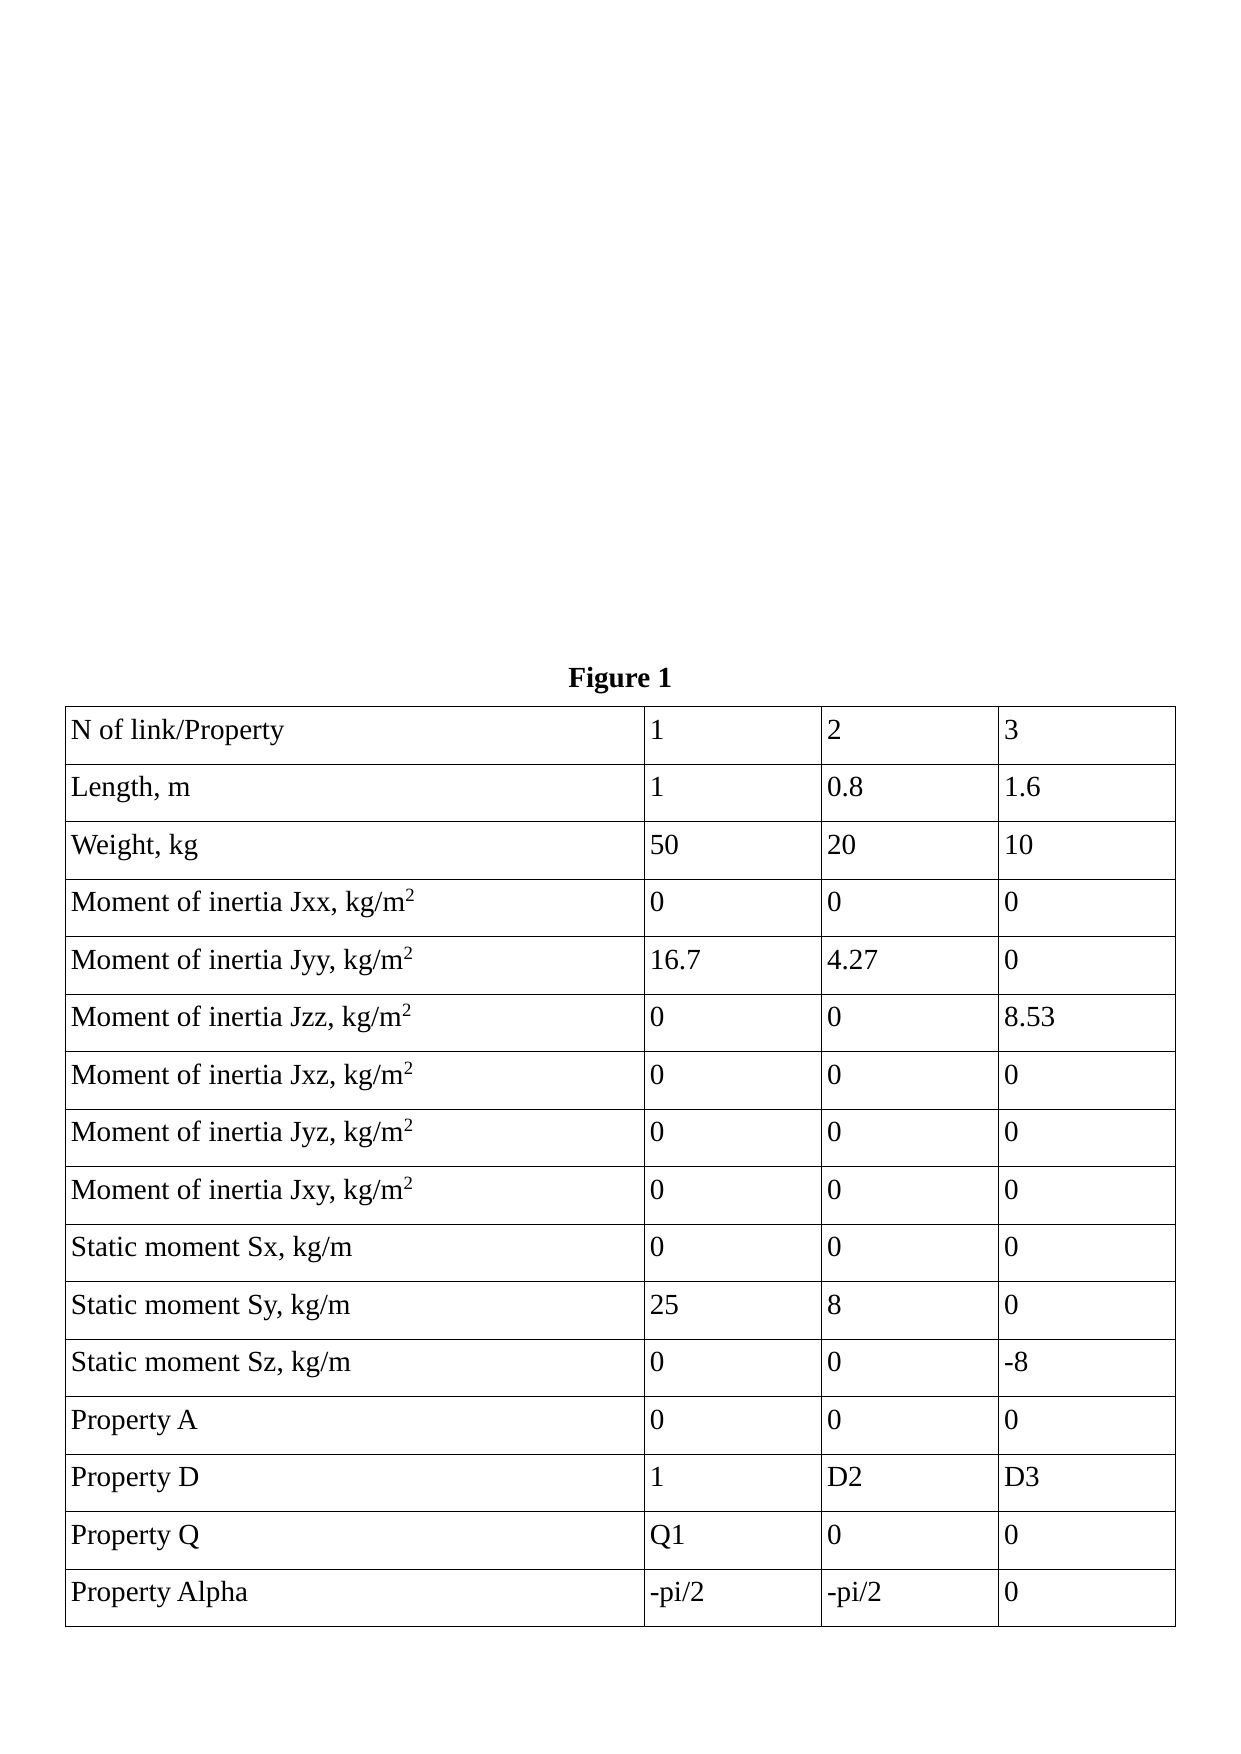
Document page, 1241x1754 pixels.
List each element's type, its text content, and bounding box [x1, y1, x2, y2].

table_cell 1 [645, 765, 821, 821]
table_cell 1 [645, 1455, 821, 1511]
table_cell 4.27 [822, 937, 998, 993]
table_cell 10 [999, 822, 1175, 878]
table_cell Moment of inertia Jxy, kg/m2 [66, 1167, 644, 1223]
table_cell 0 [645, 1167, 821, 1223]
table_cell 0 [645, 1052, 821, 1108]
table_cell 0 [645, 995, 821, 1051]
table_cell Moment of inertia Jyy, kg/m2 [66, 937, 644, 993]
table_cell 0 [999, 1397, 1175, 1453]
table_cell 1.6 [999, 765, 1175, 821]
table_cell 0 [999, 1512, 1175, 1568]
table_cell 0 [645, 1340, 821, 1396]
table_header 2 [822, 707, 998, 763]
table_cell 8.53 [999, 995, 1175, 1051]
table_cell 20 [822, 822, 998, 878]
table_cell Weight, kg [66, 822, 644, 878]
table_cell 50 [645, 822, 821, 878]
table_cell 0 [822, 995, 998, 1051]
table_cell 0 [645, 880, 821, 936]
table_cell -8 [999, 1340, 1175, 1396]
table_cell Static moment Sx, kg/m [66, 1225, 644, 1281]
table_cell Static moment Sy, kg/m [66, 1282, 644, 1338]
table_cell 0 [822, 1167, 998, 1223]
table_cell 0 [822, 1397, 998, 1453]
table_cell 0 [999, 1167, 1175, 1223]
table_cell 0 [645, 1397, 821, 1453]
table_cell 0 [999, 937, 1175, 993]
table_cell 0 [999, 1282, 1175, 1338]
table_cell -pi/2 [645, 1570, 821, 1626]
table_cell Property D [66, 1455, 644, 1511]
table_cell Property Q [66, 1512, 644, 1568]
table_cell 0 [999, 1052, 1175, 1108]
table_cell Moment of inertia Jyz, kg/m2 [66, 1110, 644, 1166]
table_cell 0 [822, 1225, 998, 1281]
table_cell 0.8 [822, 765, 998, 821]
table_header N of link/Property [66, 707, 644, 763]
table_cell 0 [822, 1052, 998, 1108]
table_header 1 [645, 707, 821, 763]
table_cell 0 [822, 1512, 998, 1568]
table_cell Moment of inertia Jxz, kg/m2 [66, 1052, 644, 1108]
table_cell D3 [999, 1455, 1175, 1511]
table_cell 25 [645, 1282, 821, 1338]
table_cell Property Alpha [66, 1570, 644, 1626]
table_cell -pi/2 [822, 1570, 998, 1626]
table_cell 0 [822, 1110, 998, 1166]
table_cell Figure 1 [59, 59, 1181, 1678]
table_cell Length, m [66, 765, 644, 821]
table_cell 0 [822, 880, 998, 936]
table_cell 0 [999, 1570, 1175, 1626]
table_cell Q1 [645, 1512, 821, 1568]
table_cell Moment of inertia Jzz, kg/m2 [66, 995, 644, 1051]
table_cell 0 [999, 880, 1175, 936]
table_cell 0 [999, 1225, 1175, 1281]
table_cell 16.7 [645, 937, 821, 993]
table_cell 0 [999, 1110, 1175, 1166]
table_cell Moment of inertia Jxx, kg/m2 [66, 880, 644, 936]
table_cell Static moment Sz, kg/m [66, 1340, 644, 1396]
table_cell 8 [822, 1282, 998, 1338]
table_header 3 [999, 707, 1175, 763]
table_cell 0 [645, 1110, 821, 1166]
table_cell D2 [822, 1455, 998, 1511]
table_cell Property A [66, 1397, 644, 1453]
table_cell 0 [645, 1225, 821, 1281]
table_cell 0 [822, 1340, 998, 1396]
